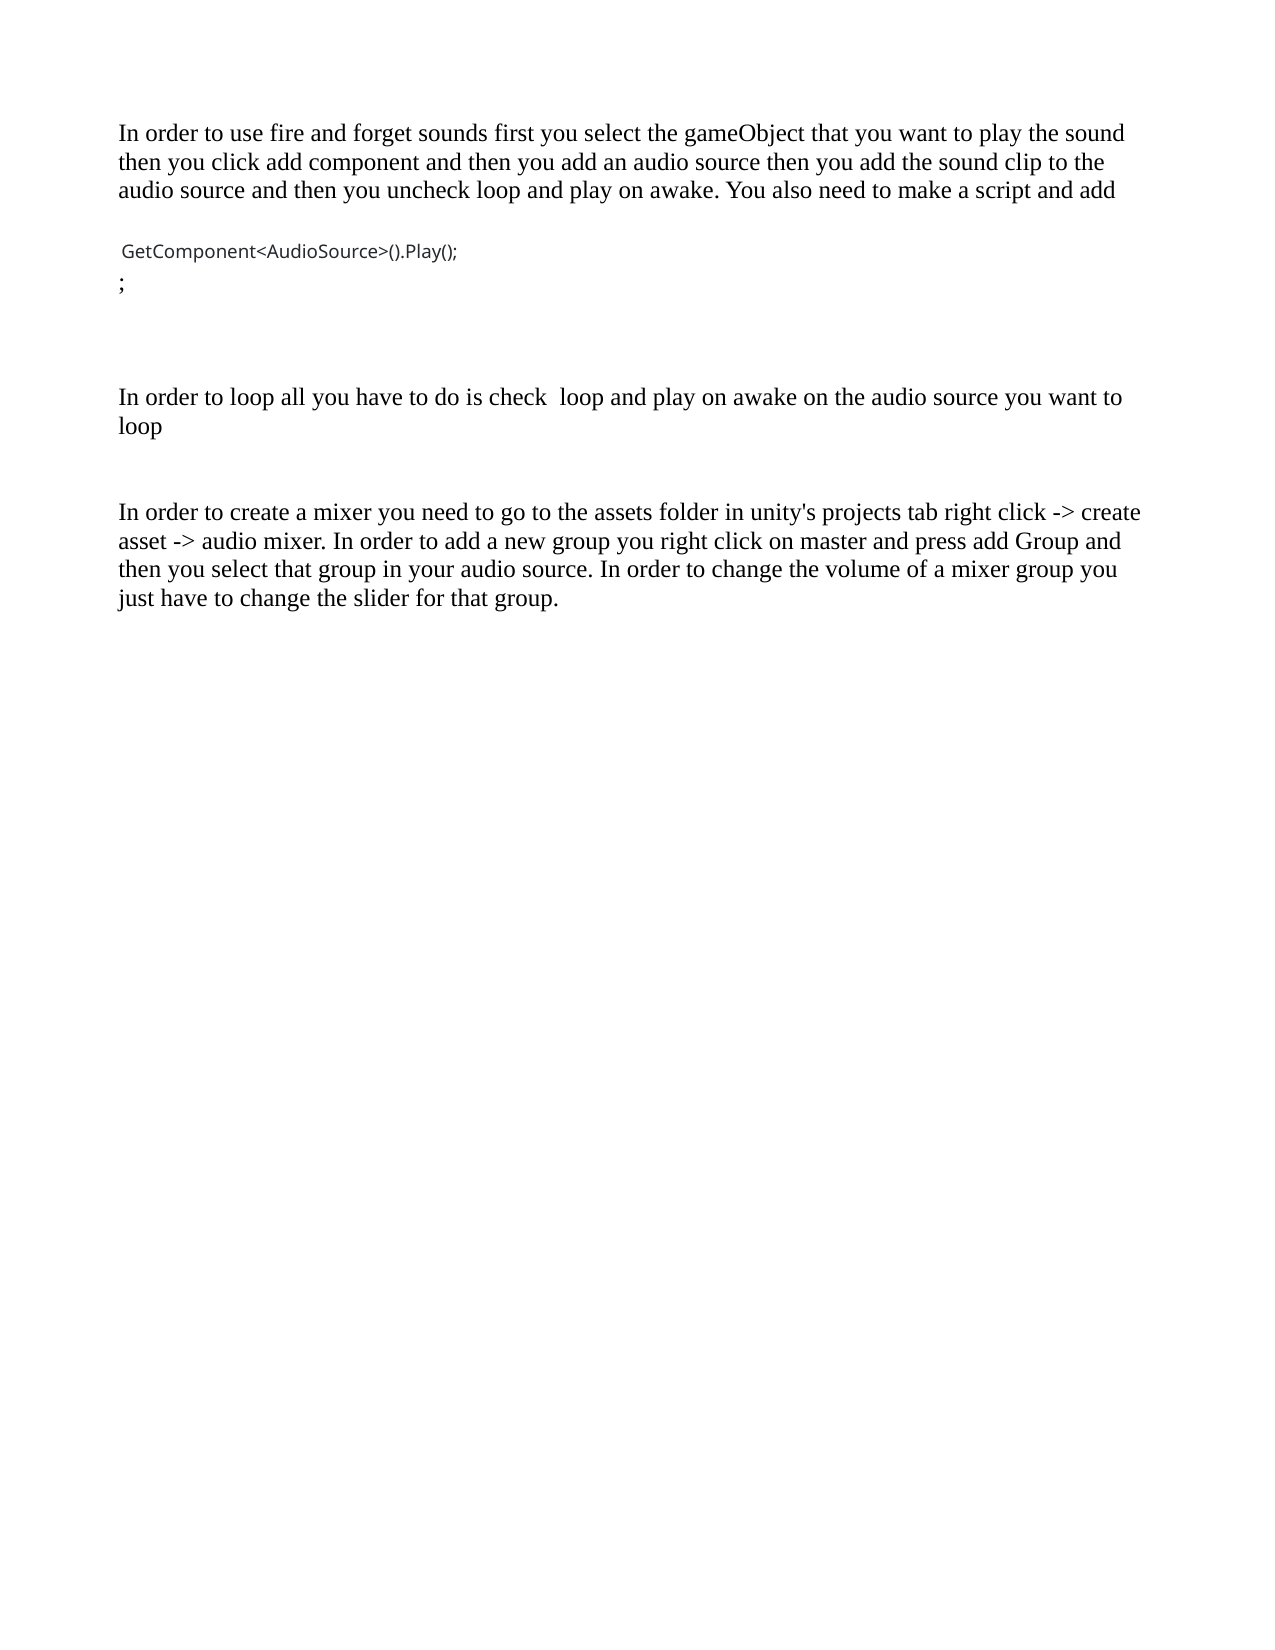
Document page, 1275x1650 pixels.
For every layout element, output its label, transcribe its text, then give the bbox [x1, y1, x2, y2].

text In order to create a mixer you need to go to the assets folder in unity's projects tab right click -> create asset -> audio mixer. In order to add a new group you right click on master and press add Group and then you select that group in your audio source. In order to change the volume of a mixer group you just have to change the slider for that group. [118, 497, 1157, 612]
table_header GetComponent<AudioSource>().Play(); [118, 204, 501, 267]
text In order to loop all you have to do is check loop and play on awake on the audio source you want to loop [118, 382, 1157, 439]
text ; [118, 267, 1157, 296]
text In order to use fire and forget sounds first you select the gameObject that you want to play the sound then you click add component and then you add an audio source then you add the sound clip to the audio source and then you uncheck loop and play on awake. You also need to make a script and add [118, 118, 1157, 204]
